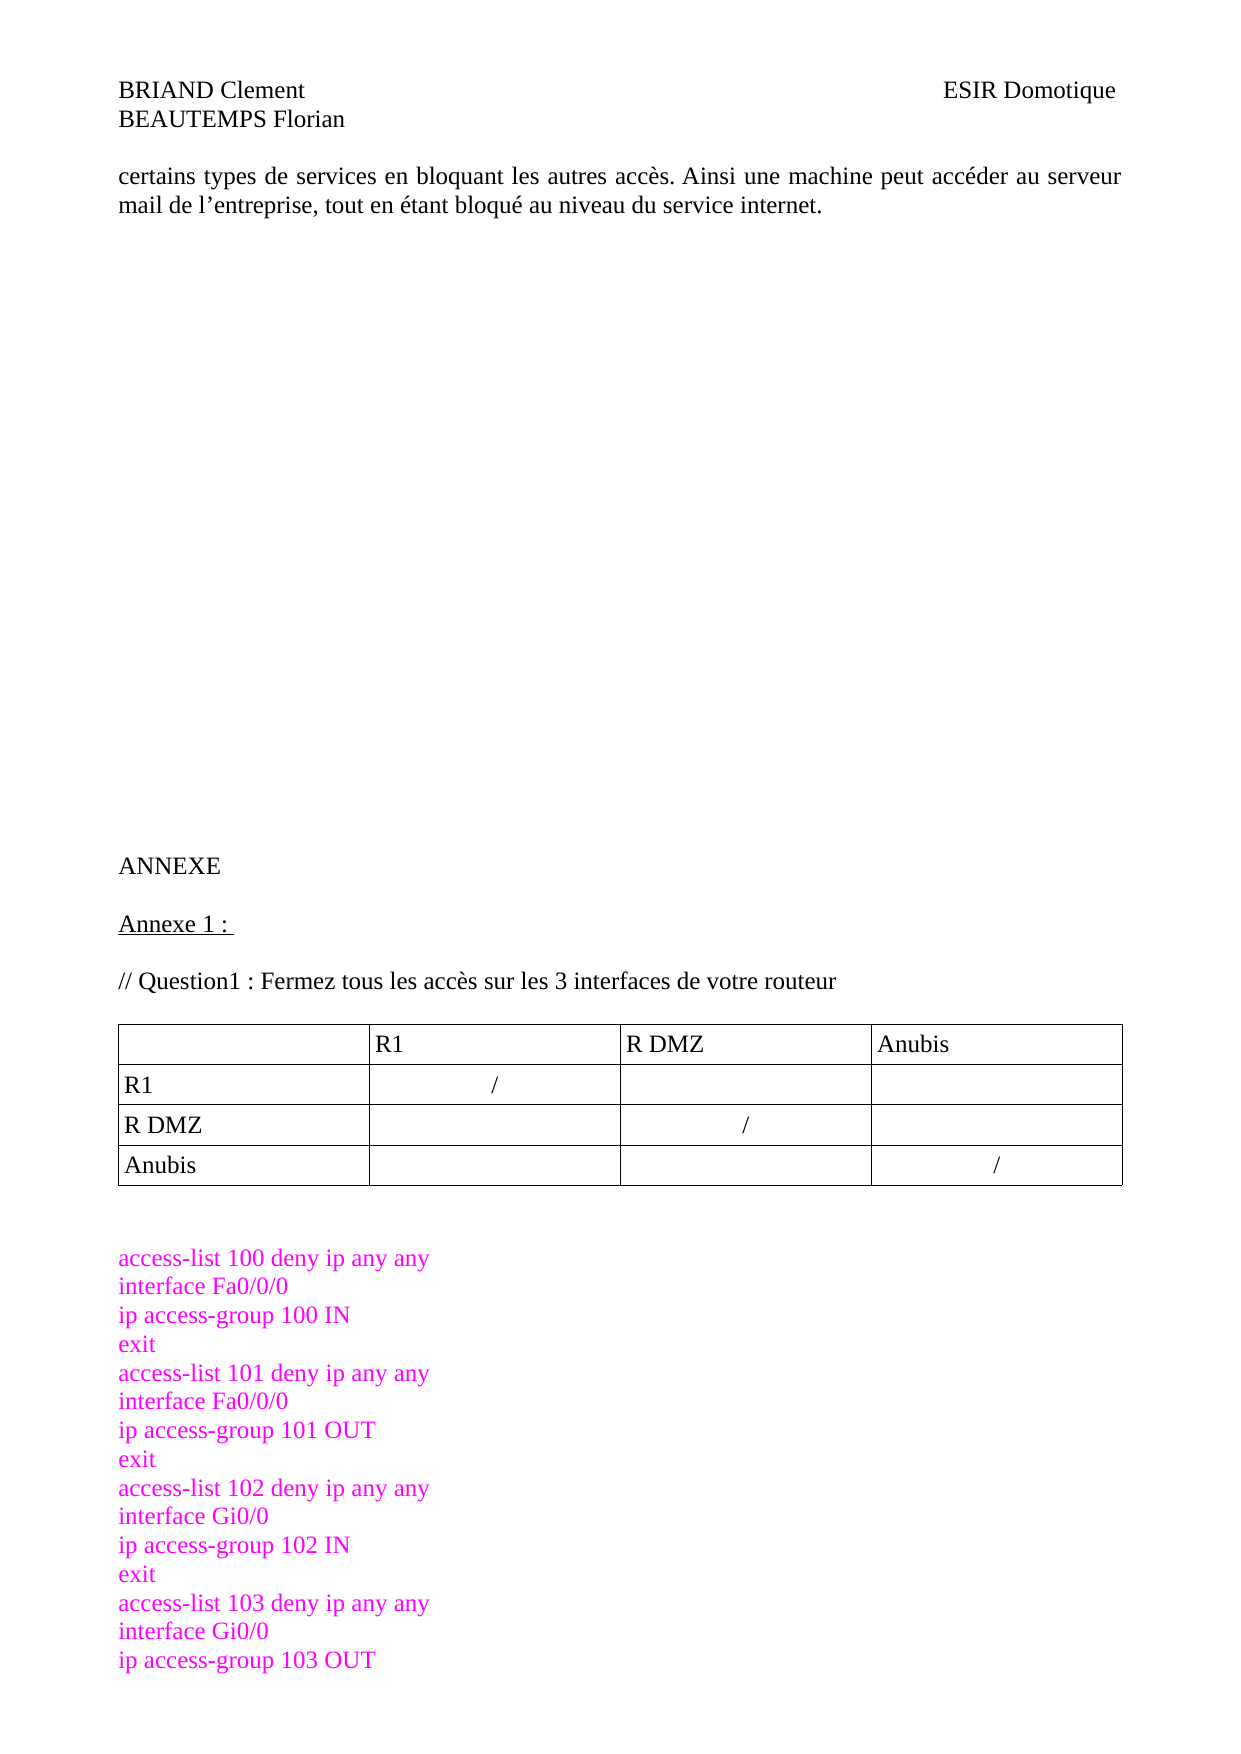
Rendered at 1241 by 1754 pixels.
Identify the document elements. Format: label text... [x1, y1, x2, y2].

text ANNEXE [118, 851, 1122, 880]
text access-list 102 deny ip any any [118, 1473, 1122, 1501]
table_header [119, 1025, 369, 1064]
text // Question1 : Fermez tous les accès sur les 3 interfaces de votre routeur [118, 966, 1122, 995]
text access-list 101 deny ip any any [118, 1358, 1122, 1386]
text certains types de services en bloquant les autres accès. Ainsi une machine peut accéder au serveur mail de l’entreprise, tout en étant bloqué au niveau du service internet. [118, 161, 1122, 219]
text exit [118, 1559, 1122, 1588]
table_cell [872, 1065, 1122, 1104]
table_cell [872, 1105, 1122, 1145]
table_cell / [370, 1065, 620, 1104]
text interface Fa0/0/0 [118, 1386, 1122, 1415]
text ip access-group 102 IN [118, 1530, 1122, 1559]
text exit [118, 1444, 1122, 1473]
table_cell [370, 1105, 620, 1145]
text interface Fa0/0/0 [118, 1271, 1122, 1300]
text Annexe 1 : [118, 909, 1122, 937]
table_cell [370, 1146, 620, 1185]
table_cell R1 [119, 1065, 369, 1104]
table_cell / [621, 1105, 871, 1145]
table_header R DMZ [621, 1025, 871, 1064]
table_cell Anubis [119, 1146, 369, 1185]
text interface Gi0/0 [118, 1616, 1122, 1645]
text interface Gi0/0 [118, 1501, 1122, 1530]
table_cell / [872, 1146, 1122, 1185]
text ip access-group 101 OUT [118, 1415, 1122, 1444]
table_header R1 [370, 1025, 620, 1064]
table_cell [621, 1065, 871, 1104]
text ip access-group 103 OUT [118, 1645, 1122, 1674]
text exit [118, 1329, 1122, 1358]
text ip access-group 100 IN [118, 1300, 1122, 1329]
text access-list 103 deny ip any any [118, 1588, 1122, 1616]
text access-list 100 deny ip any any [118, 1243, 1122, 1271]
table_cell R DMZ [119, 1105, 369, 1145]
table_cell [621, 1146, 871, 1185]
table_header Anubis [872, 1025, 1122, 1064]
